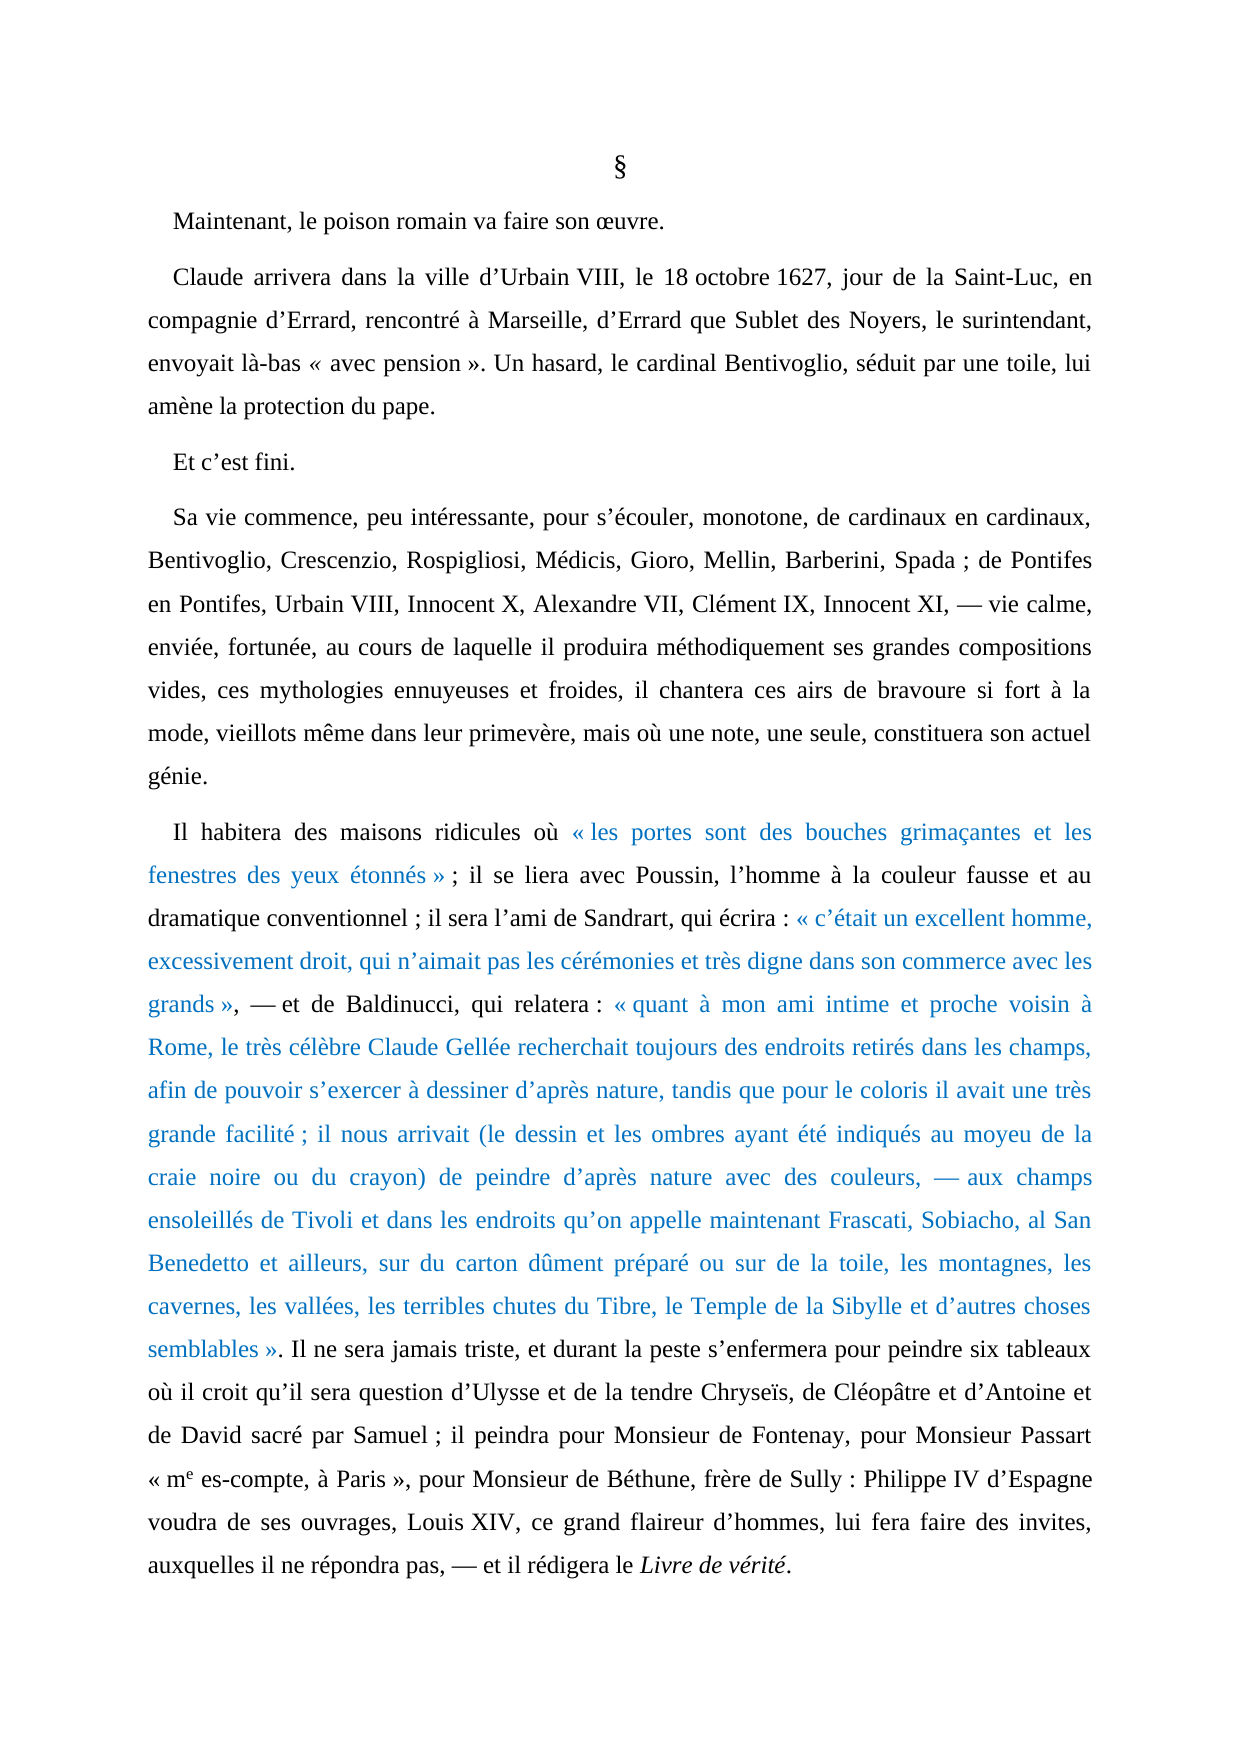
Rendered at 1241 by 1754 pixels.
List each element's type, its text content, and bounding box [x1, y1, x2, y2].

text Maintenant, le poison romain va faire son œuvre. [148, 206, 1093, 235]
text Sa vie commence, peu intéressante, pour s’écouler, monotone, de cardinaux en cardinaux, Bentivoglio, Crescenzio, Rospigliosi, Médicis, Gioro, Mellin, Barberini, Spada ; de Pontifes en Pontifes, Urbain VIII, Innocent X, Alexandre VII, Clément IX, Innocent XI, — vie calme, enviée, fortunée, au cours de laquelle il produira méthodiquement ses grandes compositions vides, ces mythologies ennuyeuses et froides, il chantera ces airs de bravoure si fort à la mode, vieillots même dans leur primevère, mais où une note, une seule, constituera son actuel génie. [148, 502, 1093, 790]
text Et c’est fini. [148, 447, 1093, 476]
text Il habitera des maisons ridicules où « les portes sont des bouches grimaçantes et les fenestres des yeux étonnés » ; il se liera avec Poussin, l’homme à la couleur fausse et au dramatique conventionnel ; il sera l’ami de Sandrart, qui écrira : « c’était un excellent homme, excessivement droit, qui n’aimait pas les cérémonies et très digne dans son commerce avec les grands », — et de Baldinucci, qui relatera : « quant à mon ami intime et proche voisin à Rome, le très célèbre Claude Gellée recherchait toujours des endroits retirés dans les champs, afin de pouvoir s’exercer à dessiner d’après nature, tandis que pour le coloris il avait une très grande facilité ; il nous arrivait (le dessin et les ombres ayant été indiqués au moyeu de la craie noire ou du crayon) de peindre d’après nature avec des couleurs, — aux champs ensoleillés de Tivoli et dans les endroits qu’on appelle maintenant Frascati, Sobiacho, al San Benedetto et ailleurs, sur du carton dûment préparé ou sur de la toile, les montagnes, les cavernes, les vallées, les terribles chutes du Tibre, le Temple de la Sibylle et d’autres choses semblables ». Il ne sera jamais triste, et durant la peste s’enfermera pour peindre six tableaux où il croit qu’il sera question d’Ulysse et de la tendre Chryseïs, de Cléopâtre et d’Antoine et de David sacré par Samuel ; il peindra pour Monsieur de Fontenay, pour Monsieur Passart « me es-compte, à Paris », pour Monsieur de Béthune, frère de Sully : Philippe IV d’Espagne voudra de ses ouvrages, Louis XIV, ce grand flaireur d’hommes, lui fera faire des invites, auxquelles il ne répondra pas, — et il rédigera le Livre de vérité. [148, 817, 1093, 1579]
text Claude arrivera dans la ville d’Urbain VIII, le 18 octobre 1627, jour de la Saint-Luc, en compagnie d’Errard, rencontré à Marseille, d’Errard que Sublet des Noyers, le surintendant, envoyait là-bas « avec pension ». Un hasard, le cardinal Bentivoglio, séduit par une toile, lui amène la protection du pape. [148, 262, 1093, 420]
text § [148, 148, 1093, 181]
